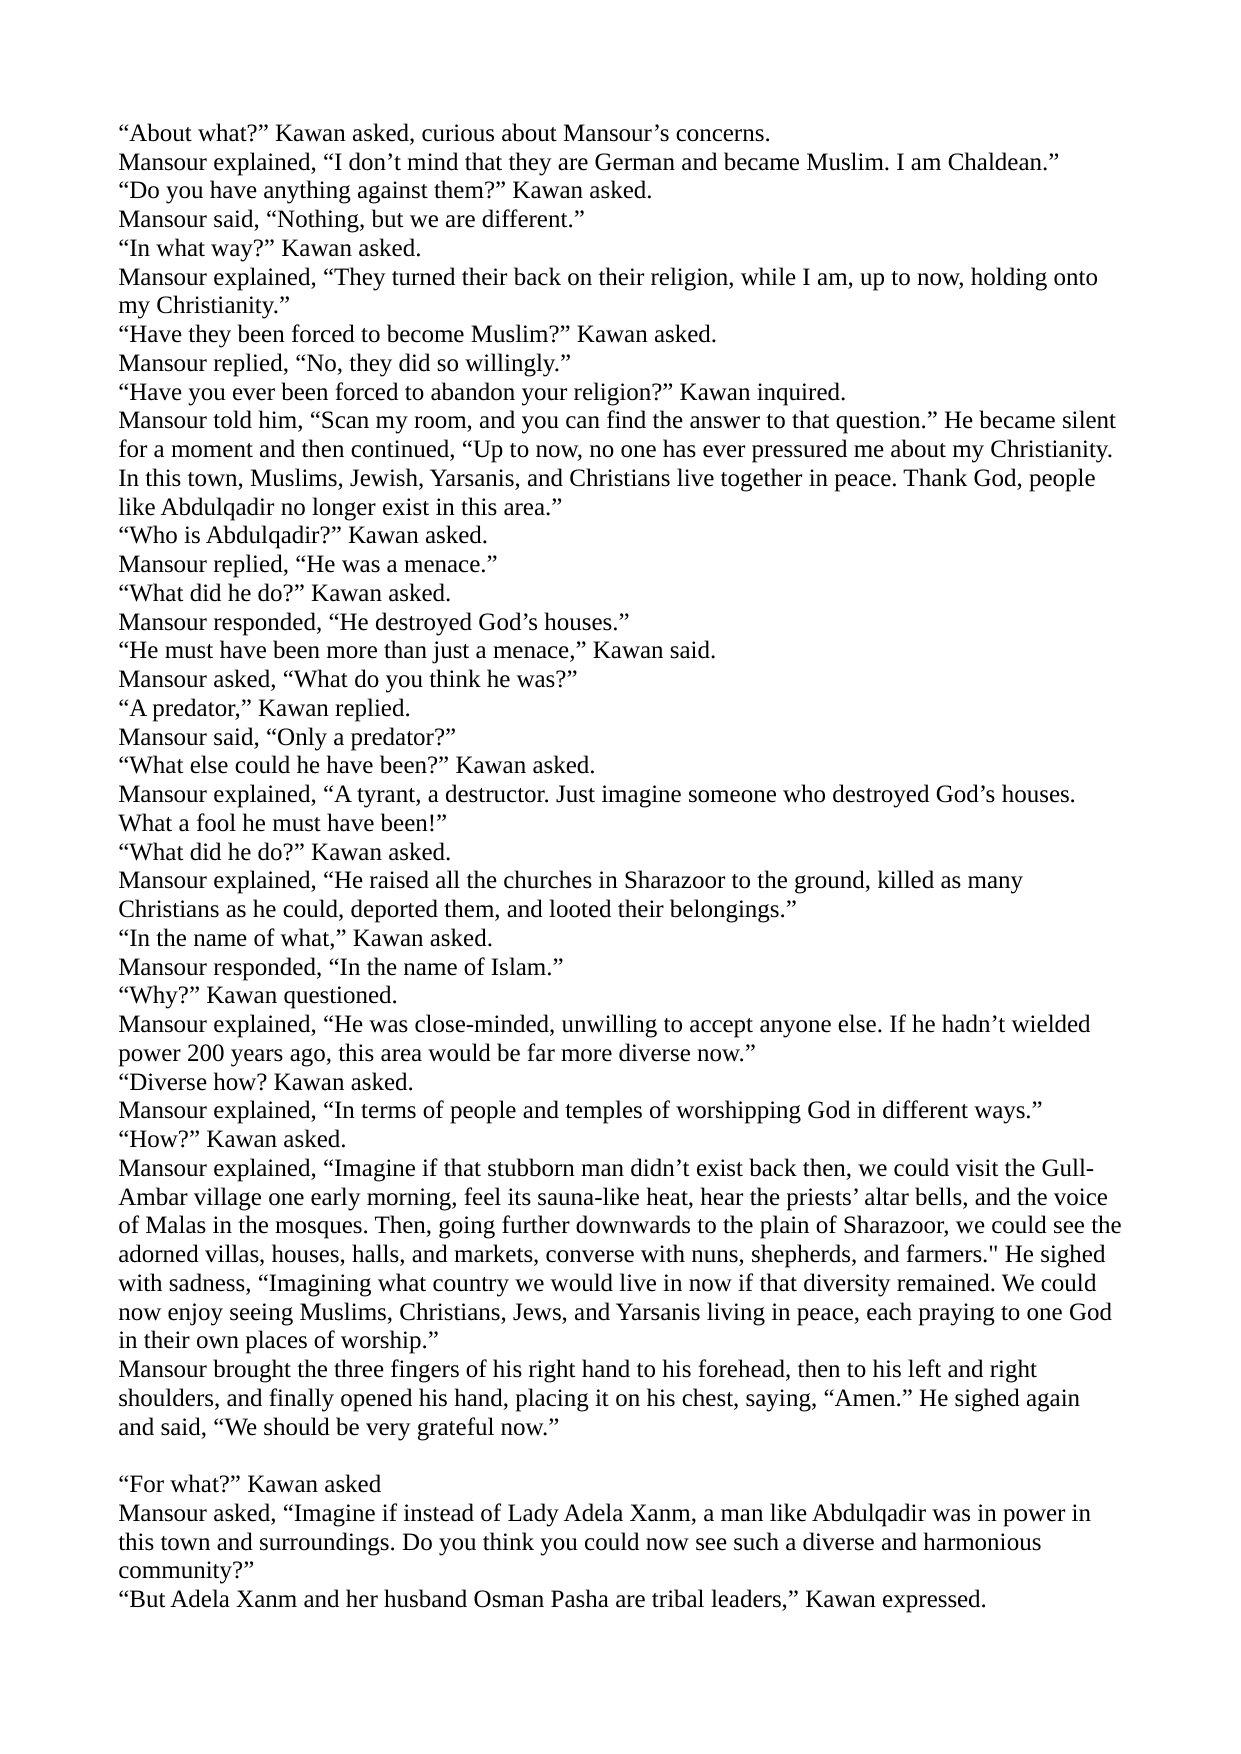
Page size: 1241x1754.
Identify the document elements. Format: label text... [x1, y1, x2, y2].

text “About what?” Kawan asked, curious about Mansour’s concerns. [118, 118, 1122, 147]
text “Have they been forced to become Muslim?” Kawan asked. [118, 319, 1122, 348]
text “What else could he have been?” Kawan asked. [118, 751, 1122, 779]
text Mansour asked, “Imagine if instead of Lady Adela Xanm, a man like Abdulqadir was in power in this town and surroundings. Do you think you could now see such a diverse and harmonious community?” [118, 1498, 1122, 1584]
text Mansour told him, “Scan my room, and you can find the answer to that question.” He became silent for a moment and then continued, “Up to now, no one has ever pressured me about my Christianity. In this town, Muslims, Jewish, Yarsanis, and Christians live together in peace. Thank God, people like Abdulqadir no longer exist in this area.” [118, 406, 1122, 521]
text “Do you have anything against them?” Kawan asked. [118, 176, 1122, 204]
text “Who is Abdulqadir?” Kawan asked. [118, 521, 1122, 549]
text Mansour explained, “He raised all the churches in Sharazoor to the ground, killed as many Christians as he could, deported them, and looted their belongings.” [118, 866, 1122, 923]
text Mansour said, “Nothing, but we are different.” [118, 204, 1122, 233]
text “For what?” Kawan asked [118, 1469, 1122, 1498]
text “A predator,” Kawan replied. [118, 693, 1122, 722]
text “How?” Kawan asked. [118, 1124, 1122, 1153]
text Mansour explained, “In terms of people and temples of worshipping God in different ways.” [118, 1096, 1122, 1124]
text Mansour explained, “Imagine if that stubborn man didn’t exist back then, we could visit the Gull-Ambar village one early morning, feel its sauna-like heat, hear the priests’ altar bells, and the voice of Malas in the mosques. Then, going further downwards to the plain of Sharazoor, we could see the adorned villas, houses, halls, and markets, converse with nuns, shepherds, and farmers." He sighed with sadness, “Imagining what country we would live in now if that diversity remained. We could now enjoy seeing Muslims, Christians, Jews, and Yarsanis living in peace, each praying to one God in their own places of worship.” [118, 1153, 1122, 1354]
text Mansour explained, “A tyrant, a destructor. Just imagine someone who destroyed God’s houses. What a fool he must have been!” [118, 779, 1122, 837]
text Mansour explained, “They turned their back on their religion, while I am, up to now, holding onto my Christianity.” [118, 262, 1122, 319]
text Mansour replied, “No, they did so willingly.” [118, 348, 1122, 377]
text Mansour explained, “He was close-minded, unwilling to accept anyone else. If he hadn’t wielded power 200 years ago, this area would be far more diverse now.” [118, 1009, 1122, 1067]
text Mansour brought the three fingers of his right hand to his forehead, then to his left and right shoulders, and finally opened his hand, placing it on his chest, saying, “Amen.” He sighed again and said, “We should be very grateful now.” [118, 1354, 1122, 1441]
text Mansour asked, “What do you think he was?” [118, 664, 1122, 693]
text “Diverse how? Kawan asked. [118, 1067, 1122, 1096]
text “In what way?” Kawan asked. [118, 233, 1122, 262]
text Mansour responded, “He destroyed God’s houses.” [118, 607, 1122, 636]
text “But Adela Xanm and her husband Osman Pasha are tribal leaders,” Kawan expressed. [118, 1584, 1122, 1613]
text “Why?” Kawan questioned. [118, 981, 1122, 1009]
text “In the name of what,” Kawan asked. [118, 923, 1122, 952]
text Mansour replied, “He was a menace.” [118, 549, 1122, 578]
text “Have you ever been forced to abandon your religion?” Kawan inquired. [118, 377, 1122, 406]
text Mansour responded, “In the name of Islam.” [118, 952, 1122, 981]
text “What did he do?” Kawan asked. [118, 837, 1122, 866]
text Mansour explained, “I don’t mind that they are German and became Muslim. I am Chaldean.” [118, 147, 1122, 176]
text “What did he do?” Kawan asked. [118, 578, 1122, 607]
text “He must have been more than just a menace,” Kawan said. [118, 636, 1122, 664]
text Mansour said, “Only a predator?” [118, 722, 1122, 751]
